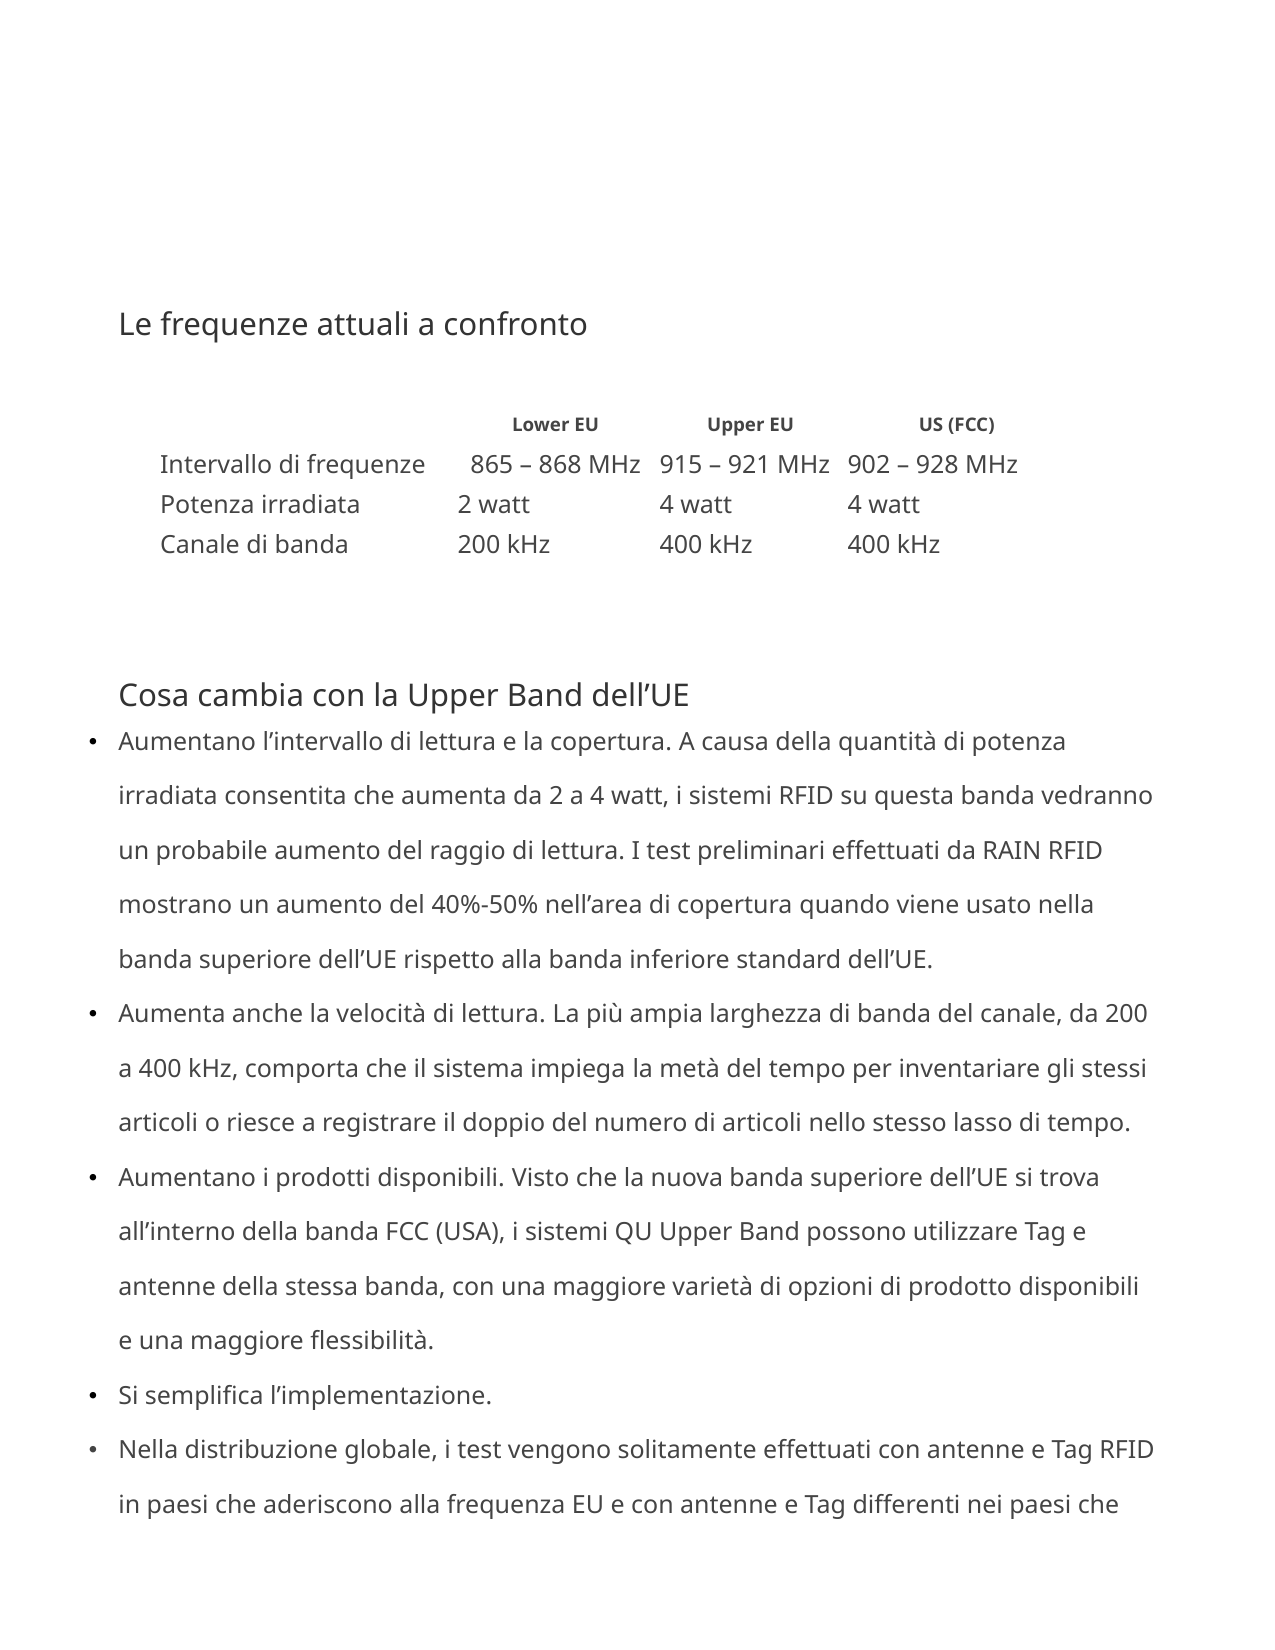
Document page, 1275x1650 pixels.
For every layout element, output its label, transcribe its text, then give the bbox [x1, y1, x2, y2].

table_cell 4 watt [844, 484, 1069, 524]
list Aumenta anche la velocità di lettura. La più ampia larghezza di banda del canale, da 200 a 400 kHz, comporta che il sistema impiega la metà del tempo per inventariare gli stessi articoli o riesce a registrare il doppio del numero di articoli nello stesso lasso di tempo. [118, 996, 1157, 1139]
table_header US (FCC) [844, 404, 1069, 444]
table_cell 2 watt [454, 484, 656, 524]
list Nella distribuzione globale, i test vengono solitamente effettuati con antenne e Tag RFID in paesi che aderiscono alla frequenza EU e con antenne e Tag differenti nei paesi che [118, 1432, 1157, 1520]
table_cell 4 watt [656, 484, 844, 524]
table_cell 400 kHz [844, 524, 1069, 563]
table_header Upper EU [656, 404, 844, 444]
table_header [118, 404, 454, 444]
table_cell Canale di banda [118, 524, 454, 563]
list Aumentano l’intervallo di lettura e la copertura. A causa della quantità di potenza irradiata consentita che aumenta da 2 a 4 watt, i sistemi RFID su questa banda vedranno un probabile aumento del raggio di lettura. I test preliminari effettuati da RAIN RFID mostrano un aumento del 40%-50% nell’area di copertura quando viene usato nella banda superiore dell’UE rispetto alla banda inferiore standard dell’UE. [118, 723, 1157, 976]
table_cell Intervallo di frequenze [118, 444, 454, 484]
subtitle Cosa cambia con la Upper Band dell’UE [118, 672, 1157, 715]
table_cell 902 – 928 MHz [844, 444, 1069, 484]
table_cell 915 – 921 MHz [656, 444, 844, 484]
table_cell 200 kHz [454, 524, 656, 563]
table_header Lower EU [454, 404, 656, 444]
list Aumentano i prodotti disponibili. Visto che la nuova banda superiore dell’UE si trova all’interno della banda FCC (USA), i sistemi QU Upper Band possono utilizzare Tag e antenne della stessa banda, con una maggiore varietà di opzioni di prodotto disponibili e una maggiore flessibilità. [118, 1159, 1157, 1357]
list Si semplifica l’implementazione. [118, 1377, 1157, 1411]
table_cell 400 kHz [656, 524, 844, 563]
subtitle Le frequenze attuali a confronto [118, 302, 1157, 344]
table_cell Potenza irradiata [118, 484, 454, 524]
table_cell 865 – 868 MHz [454, 444, 656, 484]
